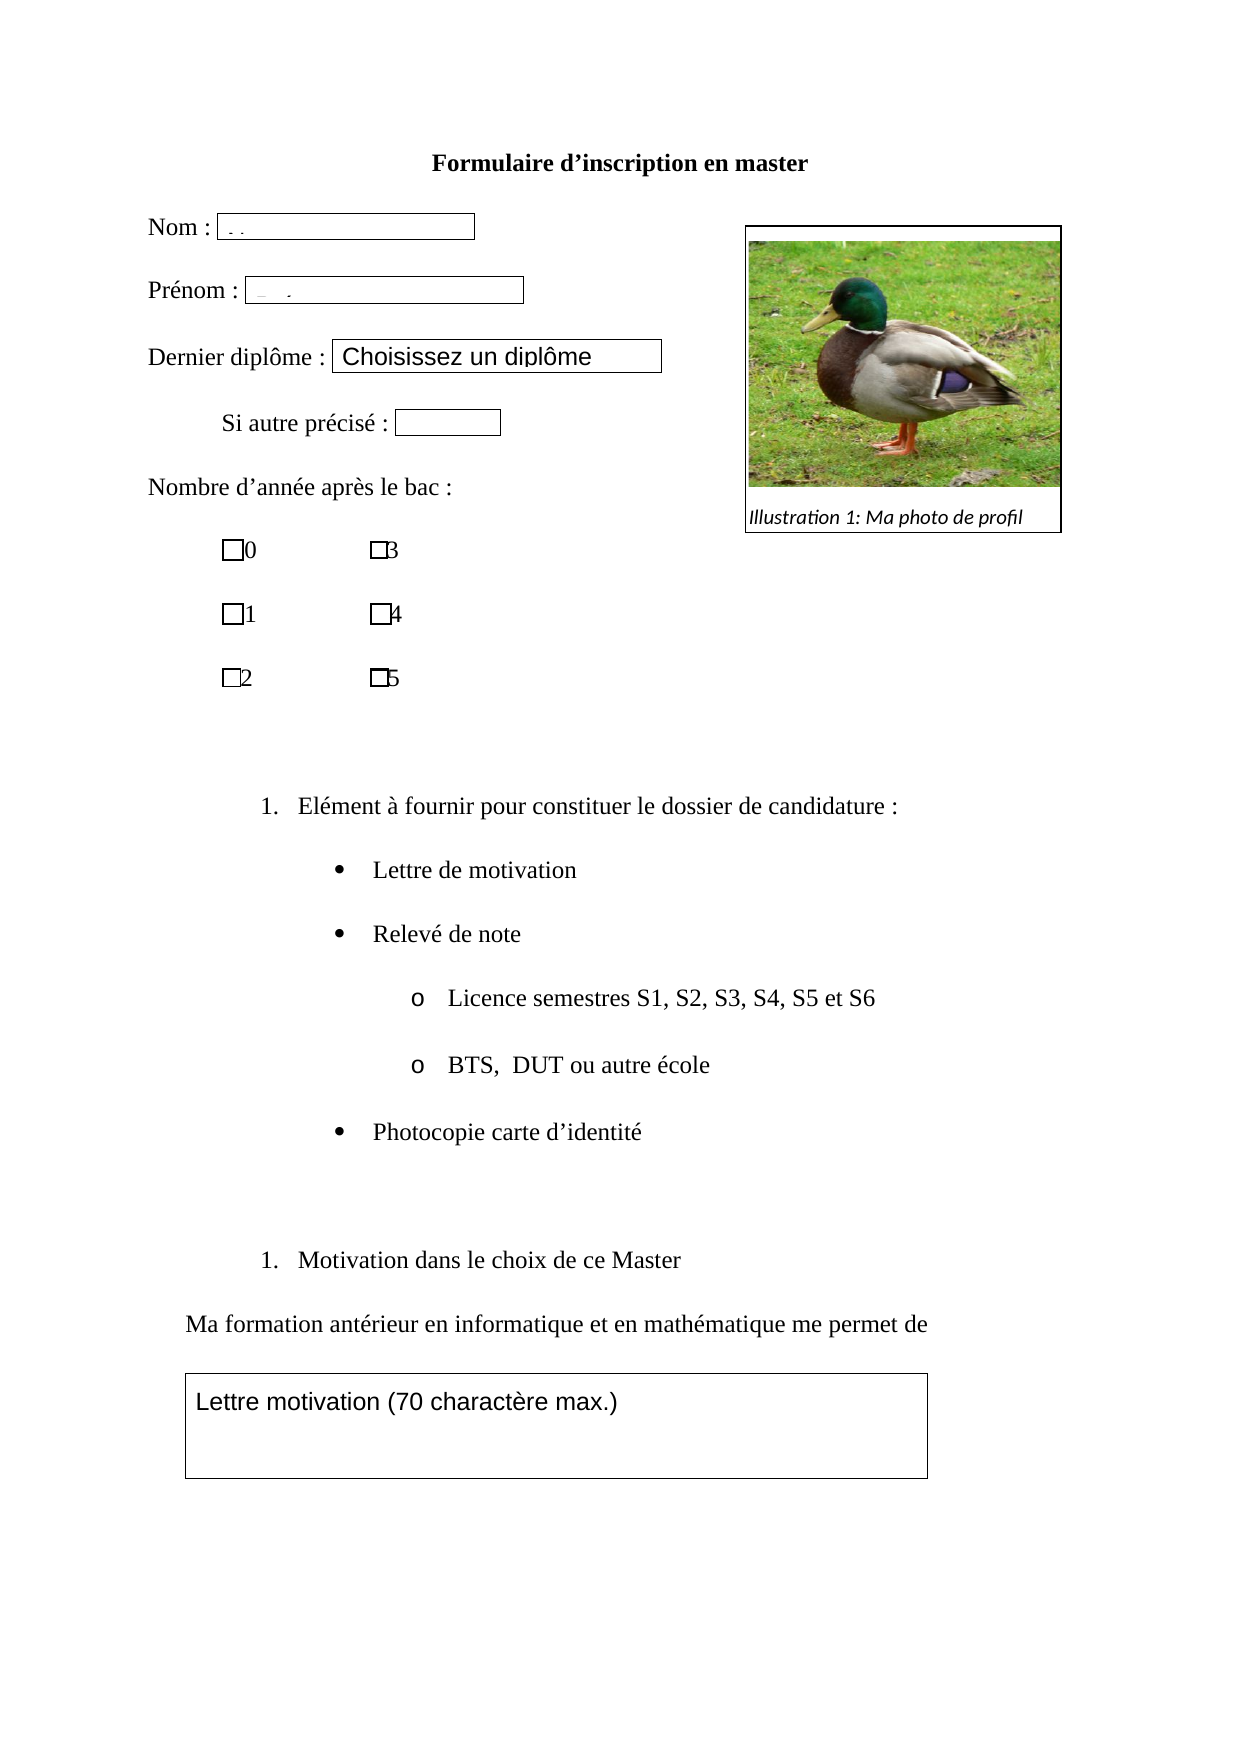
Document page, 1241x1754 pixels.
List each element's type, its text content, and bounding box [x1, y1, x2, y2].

text [662, 339, 745, 372]
text [1062, 339, 1093, 372]
list Elément à fournir pour constituer le dossier de candidature : [260, 791, 1093, 820]
list Photocopie carte d’identité [335, 1117, 1093, 1146]
text [524, 276, 745, 304]
text Si autre précisé : [148, 408, 745, 436]
text 2 5 [148, 663, 1093, 692]
list Lettre de motivation [335, 855, 1093, 884]
text [1062, 276, 1093, 304]
list Licence semestres S1, S2, S3, S4, S5 et S6 [410, 983, 1093, 1014]
text Prénom : [148, 276, 245, 304]
text Ma formation antérieur en informatique et en mathématique me permet de [185, 1309, 1093, 1338]
picture [748, 241, 1060, 487]
text Illustration 1: Ma photo de profil [748, 487, 1060, 529]
text 1 4 [148, 599, 1093, 628]
list Motivation dans le choix de ce Master [260, 1245, 1093, 1274]
text [1062, 408, 1093, 436]
list BTS, DUT ou autre école [410, 1050, 1093, 1081]
text [1062, 472, 1093, 500]
text Dernier diplôme : [148, 339, 332, 372]
text 0 3 [148, 536, 1093, 564]
text Nombre d’année après le bac : [148, 472, 745, 500]
text Formulaire d’inscription en master [148, 148, 1093, 176]
text [746, 227, 1060, 532]
list Relevé de note [335, 919, 1093, 948]
text Nom : [148, 212, 1093, 240]
